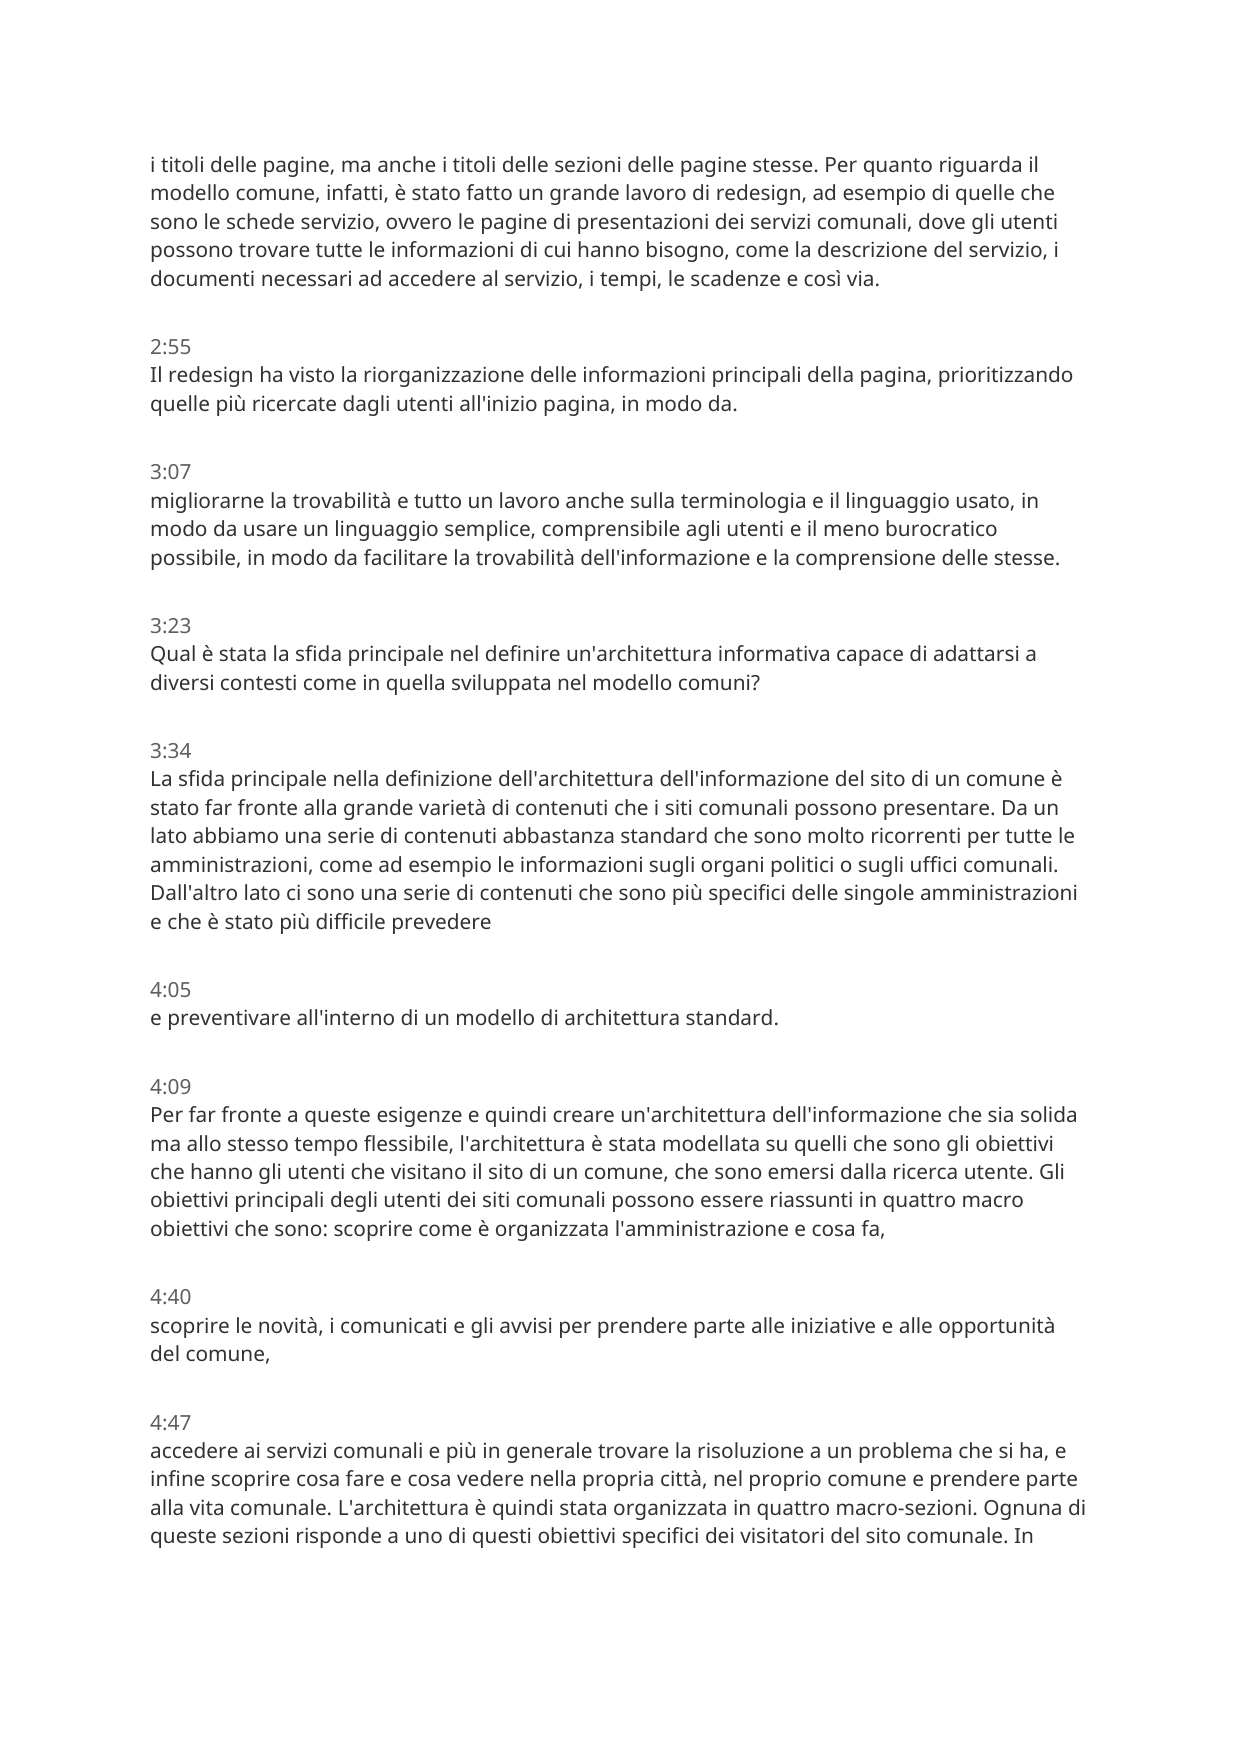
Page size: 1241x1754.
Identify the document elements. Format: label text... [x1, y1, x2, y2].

text 3:34 La sfida principale nella definizione dell'architettura dell'informazione del sito di un comune è stato far fronte alla grande varietà di contenuti che i siti comunali possono presentare. Da un lato abbiamo una serie di contenuti abbastanza standard che sono molto ricorrenti per tutte le amministrazioni, come ad esempio le informazioni sugli organi politici o sugli uffici comunali. Dall'altro lato ci sono una serie di contenuti che sono più specifici delle singole amministrazioni e che è stato più difficile prevedere [150, 708, 1090, 935]
text 4:47 accedere ai servizi comunali e più in generale trovare la risoluzione a un problema che si ha, e infine scoprire cosa fare e cosa vedere nella propria città, nel proprio comune e prendere parte alla vita comunale. L'architettura è quindi stata organizzata in quattro macro-sezioni. Ognuna di queste sezioni risponde a uno di questi obiettivi specifici dei visitatori del sito comunale. In [150, 1379, 1090, 1550]
text 4:05 e preventivare all'interno di un modello di architettura standard. [150, 947, 1090, 1032]
text 3:23 Qual è stata la sfida principale nel definire un'architettura informativa capace di adattarsi a diversi contesti come in quella sviluppata nel modello comuni? [150, 582, 1090, 696]
text 2:55 Il redesign ha visto la riorganizzazione delle informazioni principali della pagina, prioritizzando quelle più ricercate dagli utenti all'inizio pagina, in modo da. [150, 304, 1090, 417]
text 4:09 Per far fronte a queste esigenze e quindi creare un'architettura dell'informazione che sia solida ma allo stesso tempo flessibile, l'architettura è stata modellata su quelli che sono gli obiettivi che hanno gli utenti che visitano il sito di un comune, che sono emersi dalla ricerca utente. Gli obiettivi principali degli utenti dei siti comunali possono essere riassunti in quattro macro obiettivi che sono: scoprire come è organizzata l'amministrazione e cosa fa, [150, 1043, 1090, 1242]
text i titoli delle pagine, ma anche i titoli delle sezioni delle pagine stesse. Per quanto riguarda il modello comune, infatti, è stato fatto un grande lavoro di redesign, ad esempio di quelle che sono le schede servizio, ovvero le pagine di presentazioni dei servizi comunali, dove gli utenti possono trovare tutte le informazioni di cui hanno bisogno, come la descrizione del servizio, i documenti necessari ad accedere al servizio, i tempi, le scadenze e così via. [150, 150, 1090, 292]
text 3:07 migliorarne la trovabilità e tutto un lavoro anche sulla terminologia e il linguaggio usato, in modo da usare un linguaggio semplice, comprensibile agli utenti e il meno burocratico possibile, in modo da facilitare la trovabilità dell'informazione e la comprensione delle stesse. [150, 429, 1090, 571]
text 4:40 scoprire le novità, i comunicati e gli avvisi per prendere parte alle iniziative e alle opportunità del comune, [150, 1254, 1090, 1368]
